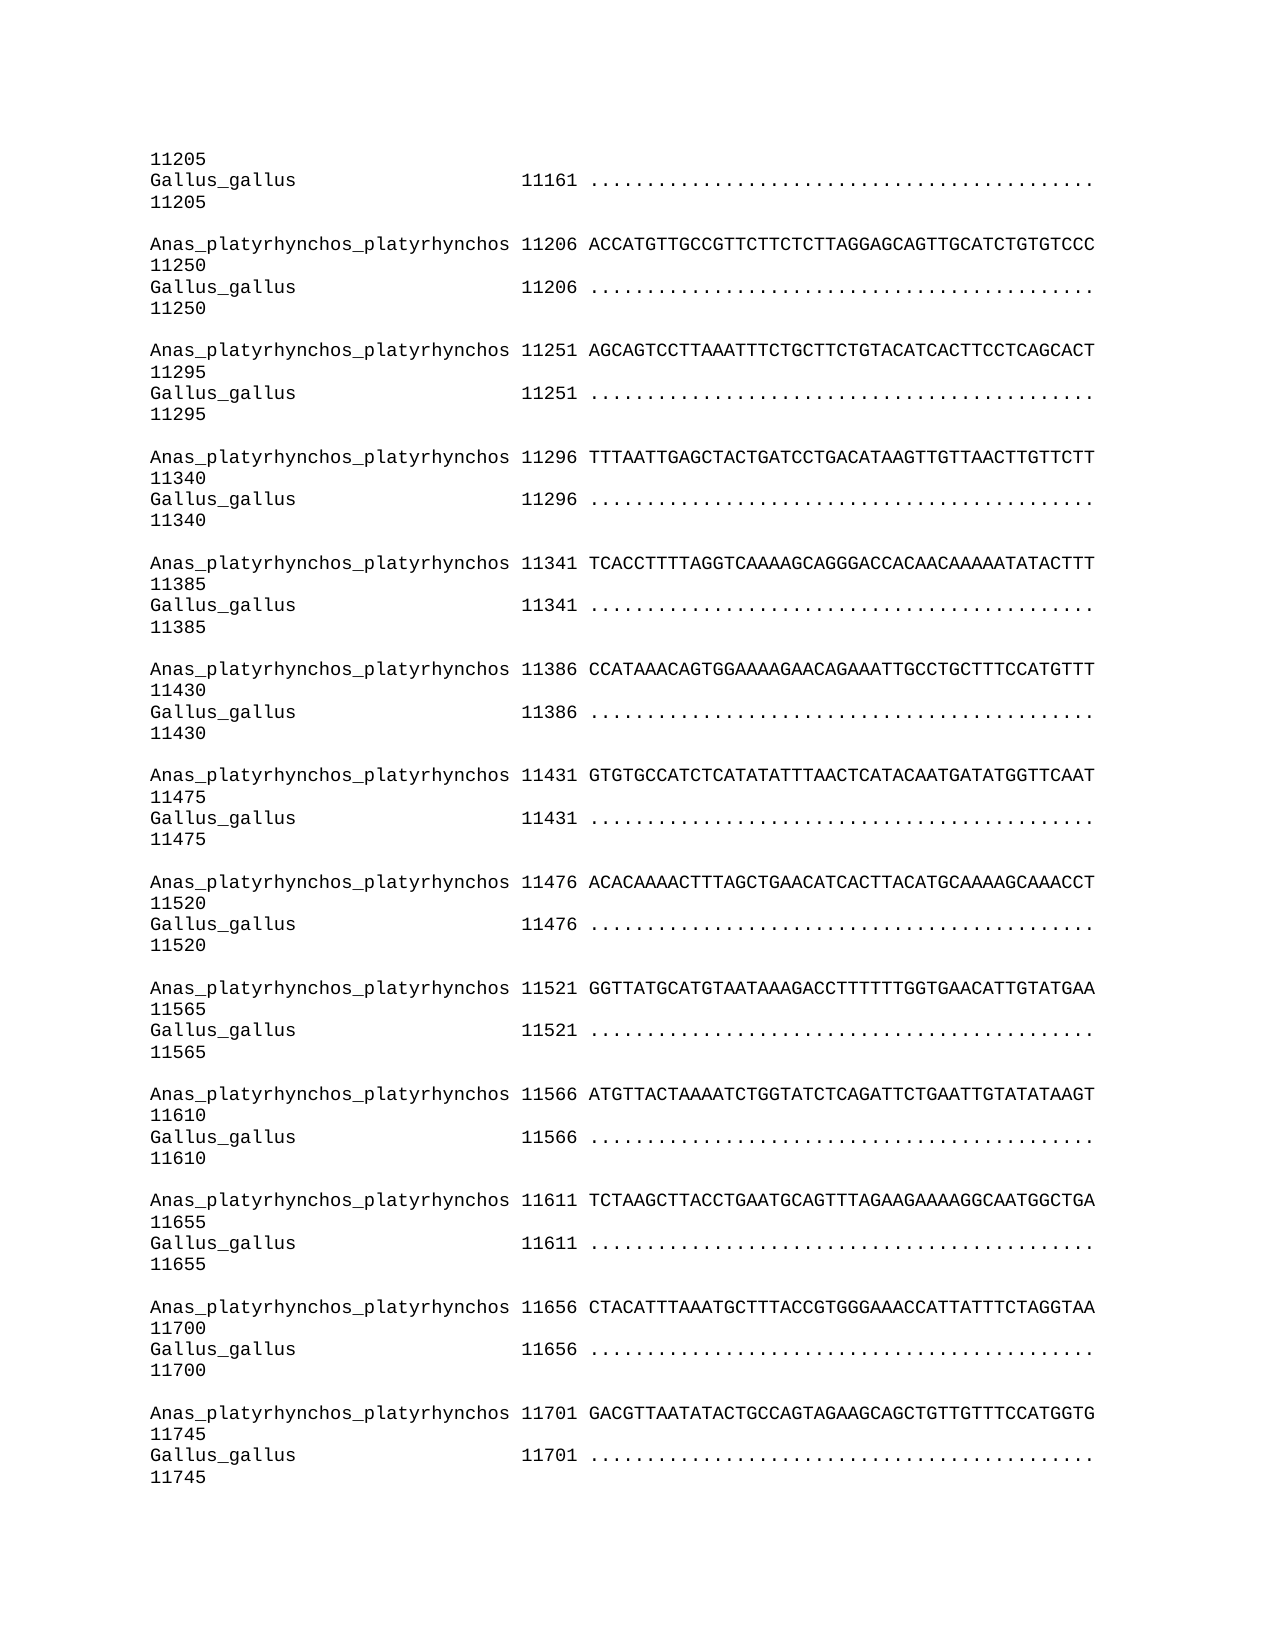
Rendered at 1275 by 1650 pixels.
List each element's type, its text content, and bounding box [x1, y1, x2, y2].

text Anas_platyrhynchos_platyrhynchos 11341 TCACCTTTTAGGTCAAAAGCAGGGACCACAACAAAAATATACTTT 11385 [150, 554, 1125, 596]
text Gallus_gallus 11656 ............................................. 11700 [150, 1340, 1125, 1382]
text Anas_platyrhynchos_platyrhynchos 11296 TTTAATTGAGCTACTGATCCTGACATAAGTTGTTAACTTGTTCTT 11340 [150, 447, 1125, 490]
text Anas_platyrhynchos_platyrhynchos 11206 ACCATGTTGCCGTTCTTCTCTTAGGAGCAGTTGCATCTGTGTCCC 11250 [150, 235, 1125, 277]
text Gallus_gallus 11296 ............................................. 11340 [150, 490, 1125, 532]
text Gallus_gallus 11521 ............................................. 11565 [150, 1021, 1125, 1064]
text Anas_platyrhynchos_platyrhynchos 11386 CCATAAACAGTGGAAAAGAACAGAAATTGCCTGCTTTCCATGTTT 11430 [150, 660, 1125, 702]
text Anas_platyrhynchos_platyrhynchos 11476 ACACAAAACTTTAGCTGAACATCACTTACATGCAAAAGCAAACCT 11520 [150, 872, 1125, 915]
text Gallus_gallus 11701 ............................................. 11745 [150, 1446, 1125, 1489]
text Anas_platyrhynchos_platyrhynchos 11566 ATGTTACTAAAATCTGGTATCTCAGATTCTGAATTGTATATAAGT 11610 [150, 1085, 1125, 1127]
text Anas_platyrhynchos_platyrhynchos 11431 GTGTGCCATCTCATATATTTAACTCATACAATGATATGGTTCAAT 11475 [150, 766, 1125, 809]
text Anas_platyrhynchos_platyrhynchos 11611 TCTAAGCTTACCTGAATGCAGTTTAGAAGAAAAGGCAATGGCTGA 11655 [150, 1191, 1125, 1234]
text Anas_platyrhynchos_platyrhynchos 11656 CTACATTTAAATGCTTTACCGTGGGAAACCATTATTTCTAGGTAA 11700 [150, 1297, 1125, 1340]
text Gallus_gallus 11206 ............................................. 11250 [150, 277, 1125, 320]
text 11205 [150, 150, 1125, 171]
text Gallus_gallus 11251 ............................................. 11295 [150, 384, 1125, 426]
text Gallus_gallus 11386 ............................................. 11430 [150, 702, 1125, 745]
text Anas_platyrhynchos_platyrhynchos 11251 AGCAGTCCTTAAATTTCTGCTTCTGTACATCACTTCCTCAGCACT 11295 [150, 341, 1125, 384]
text Gallus_gallus 11611 ............................................. 11655 [150, 1234, 1125, 1276]
text Anas_platyrhynchos_platyrhynchos 11701 GACGTTAATATACTGCCAGTAGAAGCAGCTGTTGTTTCCATGGTG 11745 [150, 1404, 1125, 1446]
text Gallus_gallus 11431 ............................................. 11475 [150, 809, 1125, 851]
text Anas_platyrhynchos_platyrhynchos 11521 GGTTATGCATGTAATAAAGACCTTTTTTGGTGAACATTGTATGAA 11565 [150, 979, 1125, 1021]
text Gallus_gallus 11161 ............................................. 11205 [150, 171, 1125, 214]
text Gallus_gallus 11566 ............................................. 11610 [150, 1127, 1125, 1170]
text Gallus_gallus 11476 ............................................. 11520 [150, 915, 1125, 957]
text Gallus_gallus 11341 ............................................. 11385 [150, 596, 1125, 639]
